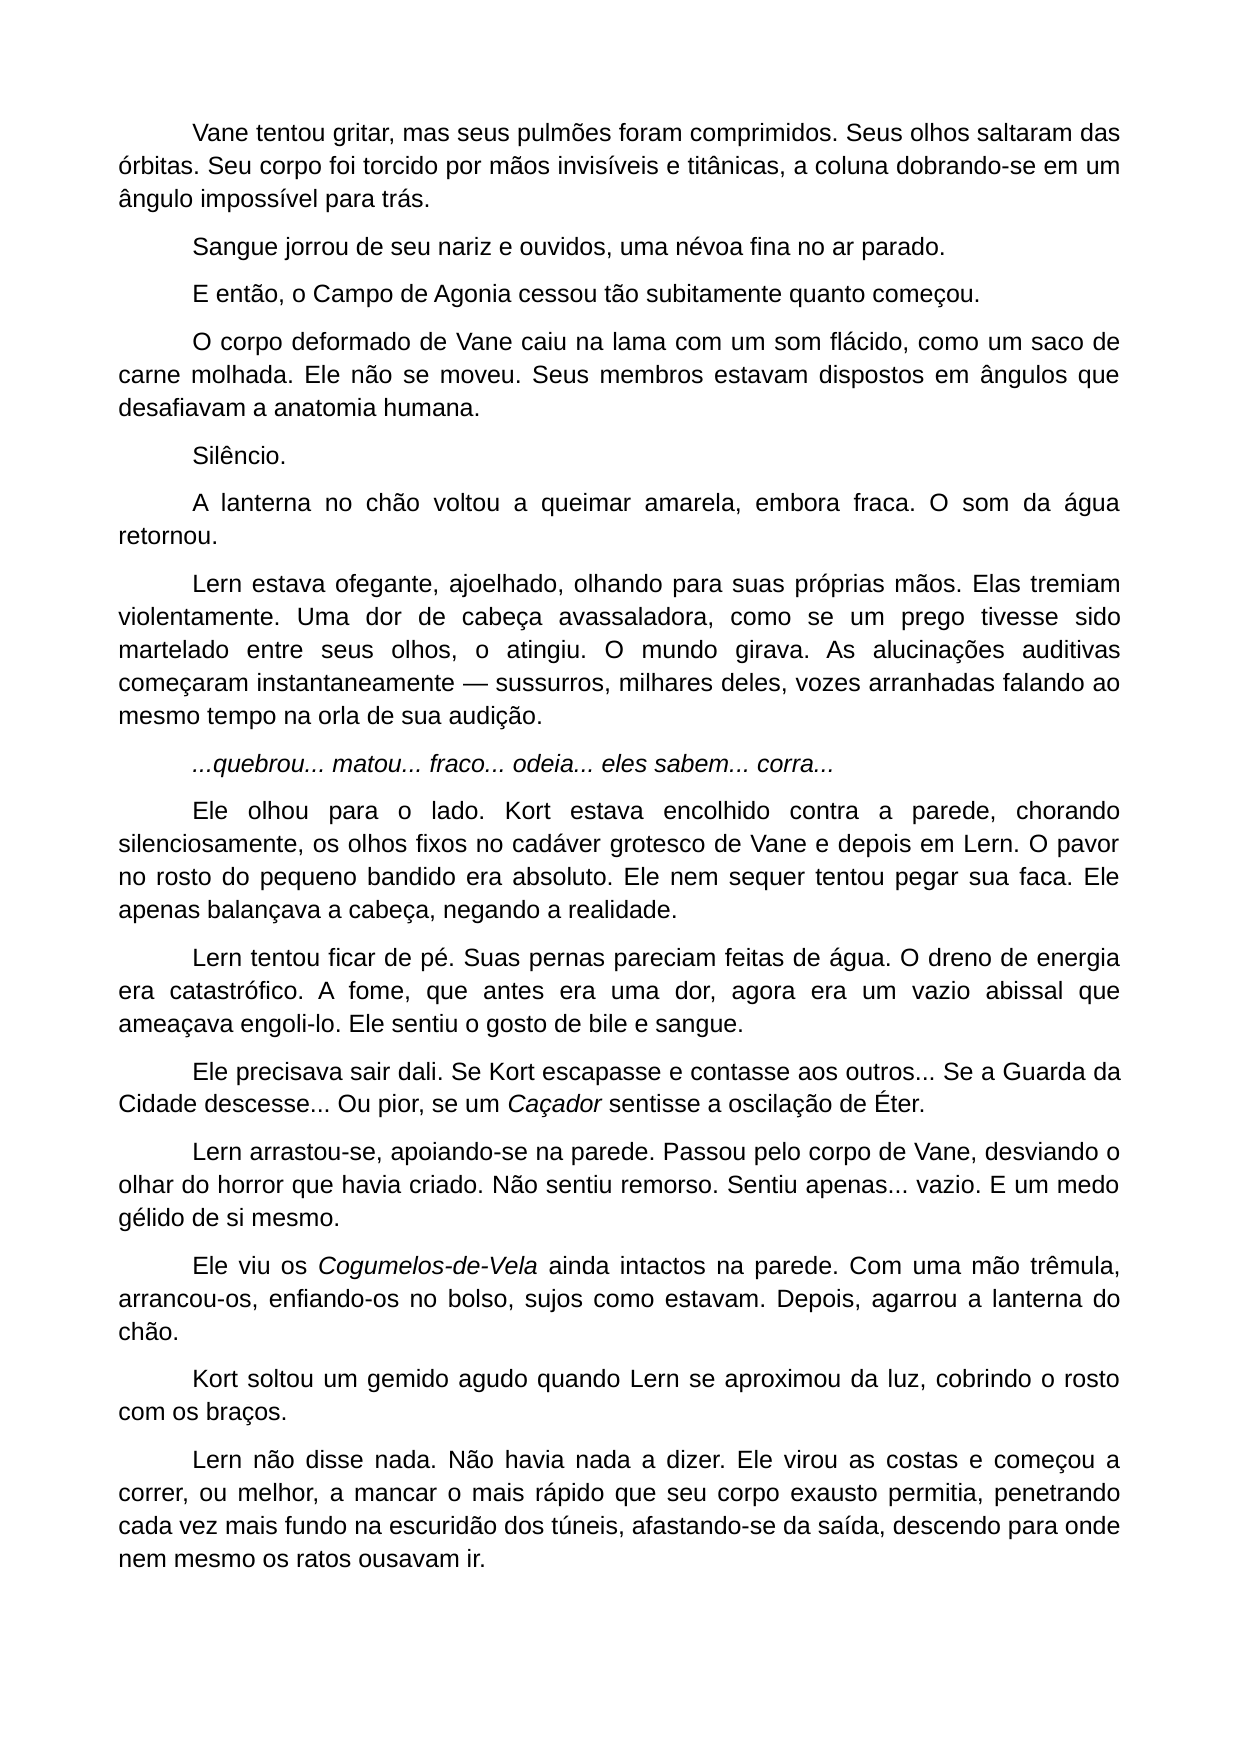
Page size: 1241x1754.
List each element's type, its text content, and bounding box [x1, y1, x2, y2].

text Lern arrastou-se, apoiando-se na parede. Passou pelo corpo de Vane, desviando o olhar do horror que havia criado. Não sentiu remorso. Sentiu apenas... vazio. E um medo gélido de si mesmo. [118, 1137, 1122, 1232]
text Lern não disse nada. Não havia nada a dizer. Ele virou as costas e começou a correr, ou melhor, a mancar o mais rápido que seu corpo exausto permitia, penetrando cada vez mais fundo na escuridão dos túneis, afastando-se da saída, descendo para onde nem mesmo os ratos ousavam ir. [118, 1445, 1122, 1573]
text Silêncio. [118, 441, 1122, 469]
text ...quebrou... matou... fraco... odeia... eles sabem... corra... [118, 748, 1122, 777]
text Lern tentou ficar de pé. Suas pernas pareciam feitas de água. O dreno de energia era catastrófico. A fome, que antes era uma dor, agora era um vazio abissal que ameaçava engoli-lo. Ele sentiu o gosto de bile e sangue. [118, 943, 1122, 1038]
text A lanterna no chão voltou a queimar amarela, embora fraca. O som da água retornou. [118, 488, 1122, 550]
text Ele olhou para o lado. Kort estava encolhido contra a parede, chorando silenciosamente, os olhos fixos no cadáver grotesco de Vane e depois em Lern. O pavor no rosto do pequeno bandido era absoluto. Ele nem sequer tentou pegar sua faca. Ele apenas balançava a cabeça, negando a realidade. [118, 796, 1122, 924]
text Kort soltou um gemido agudo quando Lern se aproximou da luz, cobrindo o rosto com os braços. [118, 1364, 1122, 1426]
text E então, o Campo de Agonia cessou tão subitamente quanto começou. [118, 279, 1122, 308]
text Lern estava ofegante, ajoelhado, olhando para suas próprias mãos. Elas tremiam violentamente. Uma dor de cabeça avassaladora, como se um prego tivesse sido martelado entre seus olhos, o atingiu. O mundo girava. As alucinações auditivas começaram instantaneamente — sussurros, milhares deles, vozes arranhadas falando ao mesmo tempo na orla de sua audição. [118, 569, 1122, 730]
text Vane tentou gritar, mas seus pulmões foram comprimidos. Seus olhos saltaram das órbitas. Seu corpo foi torcido por mãos invisíveis e titânicas, a coluna dobrando-se em um ângulo impossível para trás. [118, 118, 1122, 213]
text Ele precisava sair dali. Se Kort escapasse e contasse aos outros... Se a Guarda da Cidade descesse... Ou pior, se um Caçador sentisse a oscilação de Éter. [118, 1056, 1122, 1118]
text O corpo deformado de Vane caiu na lama com um som flácido, como um saco de carne molhada. Ele não se moveu. Seus membros estavam dispostos em ângulos que desafiavam a anatomia humana. [118, 327, 1122, 422]
text Sangue jorrou de seu nariz e ouvidos, uma névoa fina no ar parado. [118, 232, 1122, 261]
text Ele viu os Cogumelos-de-Vela ainda intactos na parede. Com uma mão trêmula, arrancou-os, enfiando-os no bolso, sujos como estavam. Depois, agarrou a lanterna do chão. [118, 1251, 1122, 1346]
